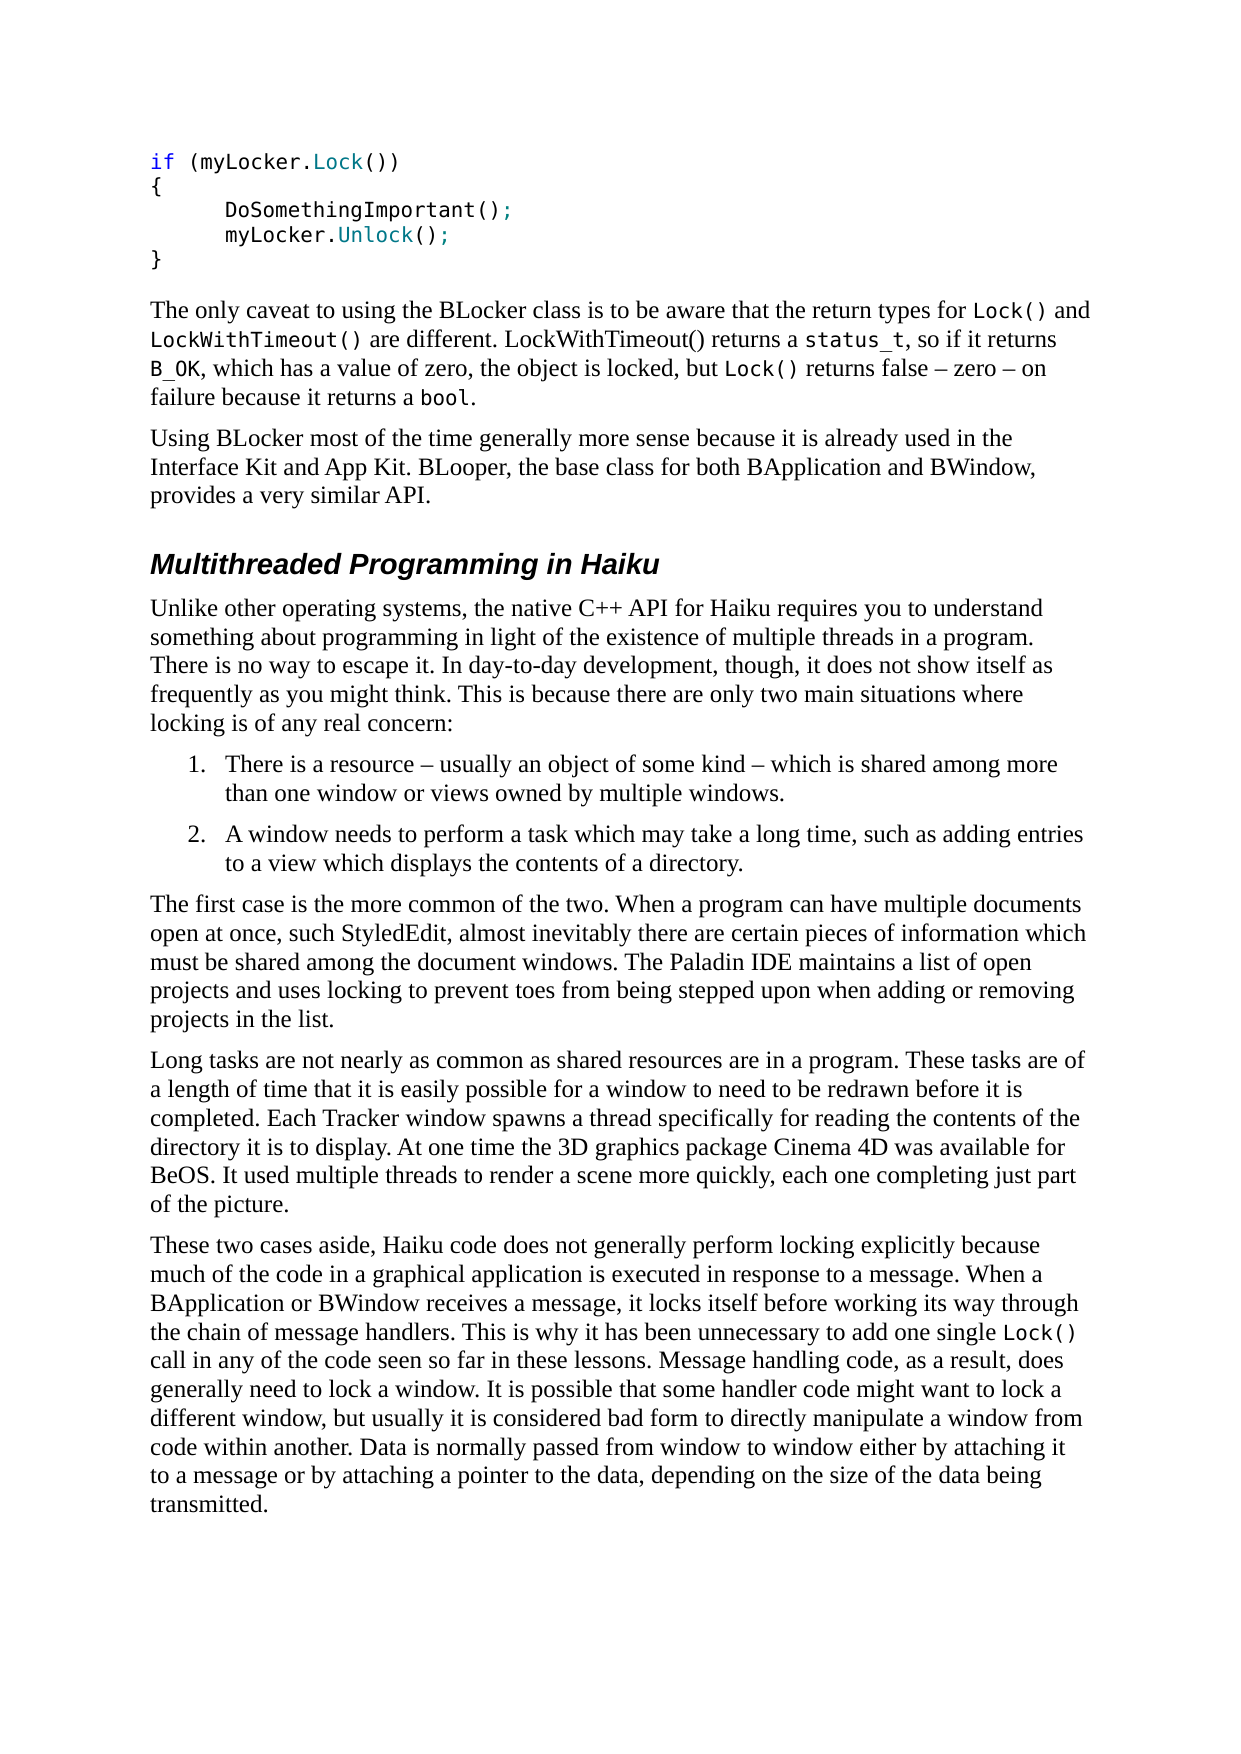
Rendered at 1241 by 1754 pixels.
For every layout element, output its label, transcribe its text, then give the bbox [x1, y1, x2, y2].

text } [150, 247, 1090, 271]
text Unlike other operating systems, the native C++ API for Haiku requires you to understand something about programming in light of the existence of multiple threads in a program. There is no way to escape it. In day-to-day development, though, it does not show itself as frequently as you might think. This is because there are only two main situations where locking is of any real concern: [150, 593, 1090, 737]
subtitle Multithreaded Programming in Haiku [150, 547, 1090, 580]
text Using BLocker most of the time generally more sense because it is already used in the Interface Kit and App Kit. BLooper, the base class for both BApplication and BWindow, provides a very similar API. [150, 423, 1090, 509]
text myLocker.Unlock(); [150, 223, 1090, 247]
list There is a resource – usually an object of some kind – which is shared among more than one window or views owned by multiple windows. [187, 749, 1090, 807]
text These two cases aside, Haiku code does not generally perform locking explicitly because much of the code in a graphical application is executed in response to a message. When a BApplication or BWindow receives a message, it locks itself before working its way through the chain of message handlers. This is why it has been unnecessary to add one single Lock() call in any of the code seen so far in these lessons. Message handling code, as a result, does generally need to lock a window. It is possible that some handler code might want to lock a different window, but usually it is considered bad form to directly manipulate a window from code within another. Data is normally passed from window to window either by attaching it to a message or by attaching a pointer to the data, depending on the size of the data being transmitted. [150, 1230, 1090, 1518]
text DoSomethingImportant(); [150, 198, 1090, 223]
text Long tasks are not nearly as common as shared resources are in a program. These tasks are of a length of time that it is easily possible for a window to need to be redrawn before it is completed. Each Tracker window spawns a thread specifically for reading the contents of the directory it is to display. At one time the 3D graphics package Cinema 4D was available for BeOS. It used multiple threads to render a scene more quickly, each one completing just part of the picture. [150, 1045, 1090, 1218]
text The first case is the more common of the two. When a program can have multiple documents open at once, such StyledEdit, almost inevitably there are certain pieces of information which must be shared among the document windows. The Paladin IDE maintains a list of open projects and uses locking to prevent toes from being stepped upon when adding or removing projects in the list. [150, 889, 1090, 1033]
text { [150, 174, 1090, 198]
text The only caveat to using the BLocker class is to be aware that the return types for Lock() and LockWithTimeout() are different. LockWithTimeout() returns a status_t, so if it returns B_OK, which has a value of zero, the object is locked, but Lock() returns false – zero – on failure because it returns a bool. [150, 296, 1090, 411]
text if (myLocker.Lock()) [150, 150, 1090, 174]
list A window needs to perform a task which may take a long time, such as adding entries to a view which displays the contents of a directory. [187, 819, 1090, 877]
